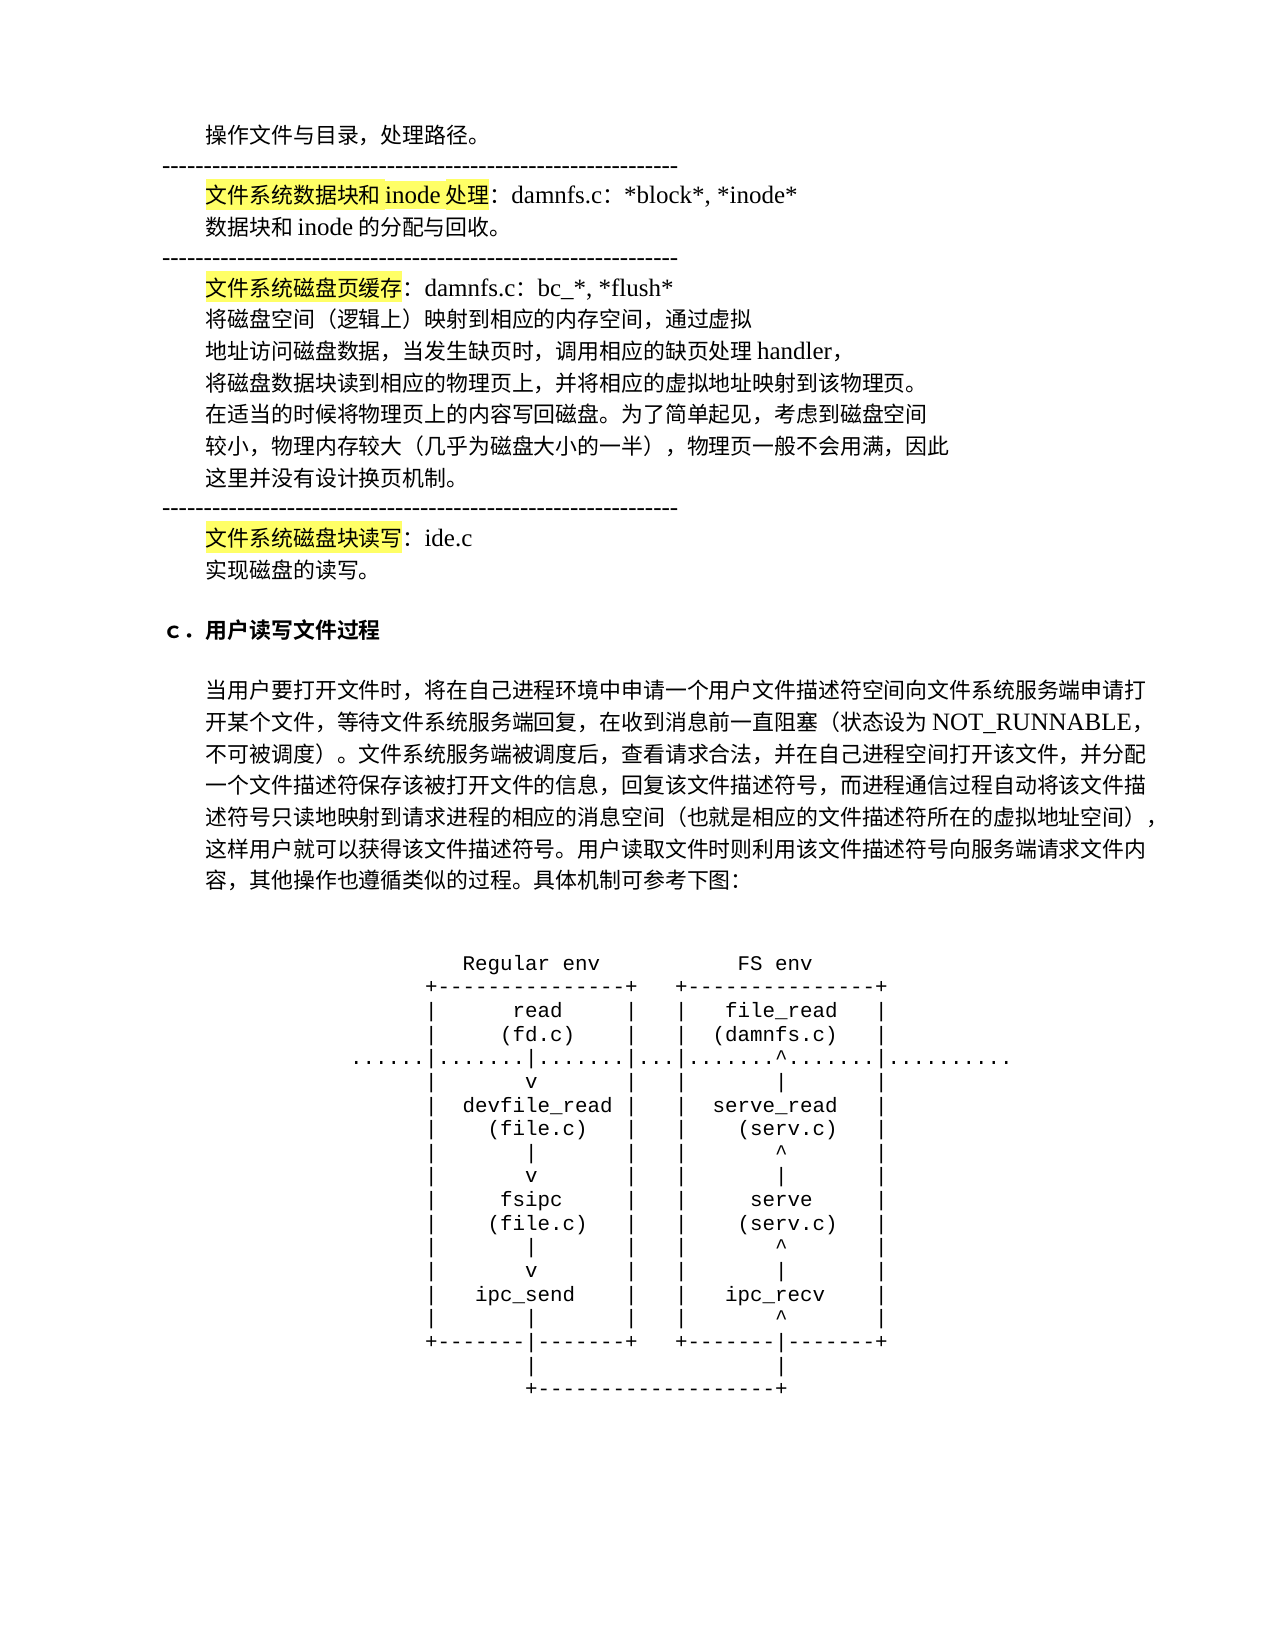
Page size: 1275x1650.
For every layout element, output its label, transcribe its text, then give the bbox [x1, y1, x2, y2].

text -------------------------------------------------------------- [118, 242, 1157, 271]
text ......|.......|.......|...|.......^.......|.......... [118, 1047, 1157, 1071]
text Regular env FS env [118, 953, 1157, 976]
text | | [118, 1355, 1157, 1378]
text | v | | | | [118, 1071, 1157, 1094]
text 文件系统磁盘页缓存：damnfs.c：bc_*, *flush* [118, 271, 1157, 302]
text ｃ．用户读写文件过程 [118, 613, 1157, 645]
text -------------------------------------------------------------- [118, 492, 1157, 521]
text | (file.c) | | (serv.c) | [118, 1213, 1157, 1236]
text | | | | ^ | [118, 1307, 1157, 1331]
text | (fd.c) | | (damnfs.c) | [118, 1024, 1157, 1047]
text 文件系统磁盘块读写：ide.c [118, 521, 1157, 553]
text 实现磁盘的读写。 [118, 553, 1157, 584]
text 在适当的时候将物理页上的内容写回磁盘。为了简单起见，考虑到磁盘空间 [118, 397, 1157, 429]
text | devfile_read | | serve_read | [118, 1094, 1157, 1118]
text | ipc_send | | ipc_recv | [118, 1284, 1157, 1307]
text 这里并没有设计换页机制。 [118, 461, 1157, 492]
text 较小，物理内存较大（几乎为磁盘大小的一半），物理页一般不会用满，因此 [118, 429, 1157, 461]
text 操作文件与目录，处理路径。 [118, 118, 1157, 150]
text | (file.c) | | (serv.c) | [118, 1118, 1157, 1142]
text | read | | file_read | [118, 1000, 1157, 1024]
text -------------------------------------------------------------- [118, 150, 1157, 178]
text | v | | | | [118, 1260, 1157, 1284]
text | | | | ^ | [118, 1236, 1157, 1260]
text 地址访问磁盘数据，当发生缺页时，调用相应的缺页处理handler， [118, 334, 1157, 366]
text +-------|-------+ +-------|-------+ [118, 1331, 1157, 1355]
text 将磁盘数据块读到相应的物理页上，并将相应的虚拟地址映射到该物理页。 [118, 366, 1157, 397]
text 当用户要打开文件时，将在自己进程环境中申请一个用户文件描述符空间向文件系统服务端申请打 开某个文件，等待文件系统服务端回复，在收到消息前一直阻塞（状态设为NOT_RUNNABLE， 不可被调度）。文件系统服务端被调度后，查看请求合法，并在自己进程空间打开该文件，并分配 一个文件描述符保存该被打开文件的信息，回复该文件描述符号，而进程通信过程自动将该文件描 述符号只读地映射到请求进程的相应的消息空间（也就是相应的文件描述符所在的虚拟地址空间）， 这样用户就可以获得该文件描述符号。用户读取文件时则利用该文件描述符号向服务端请求文件内 容，其他操作也遵循类似的过程。具体机制可参考下图： [118, 673, 1157, 895]
text | v | | | | [118, 1166, 1157, 1189]
text +-------------------+ [118, 1378, 1157, 1402]
text 将磁盘空间（逻辑上）映射到相应的内存空间，通过虚拟 [118, 302, 1157, 334]
text | fsipc | | serve | [118, 1189, 1157, 1213]
text 数据块和inode的分配与回收。 [118, 210, 1157, 242]
text +---------------+ +---------------+ [118, 976, 1157, 1000]
text 文件系统数据块和inode处理：damnfs.c：*block*, *inode* [118, 178, 1157, 210]
text | | | | ^ | [118, 1142, 1157, 1166]
